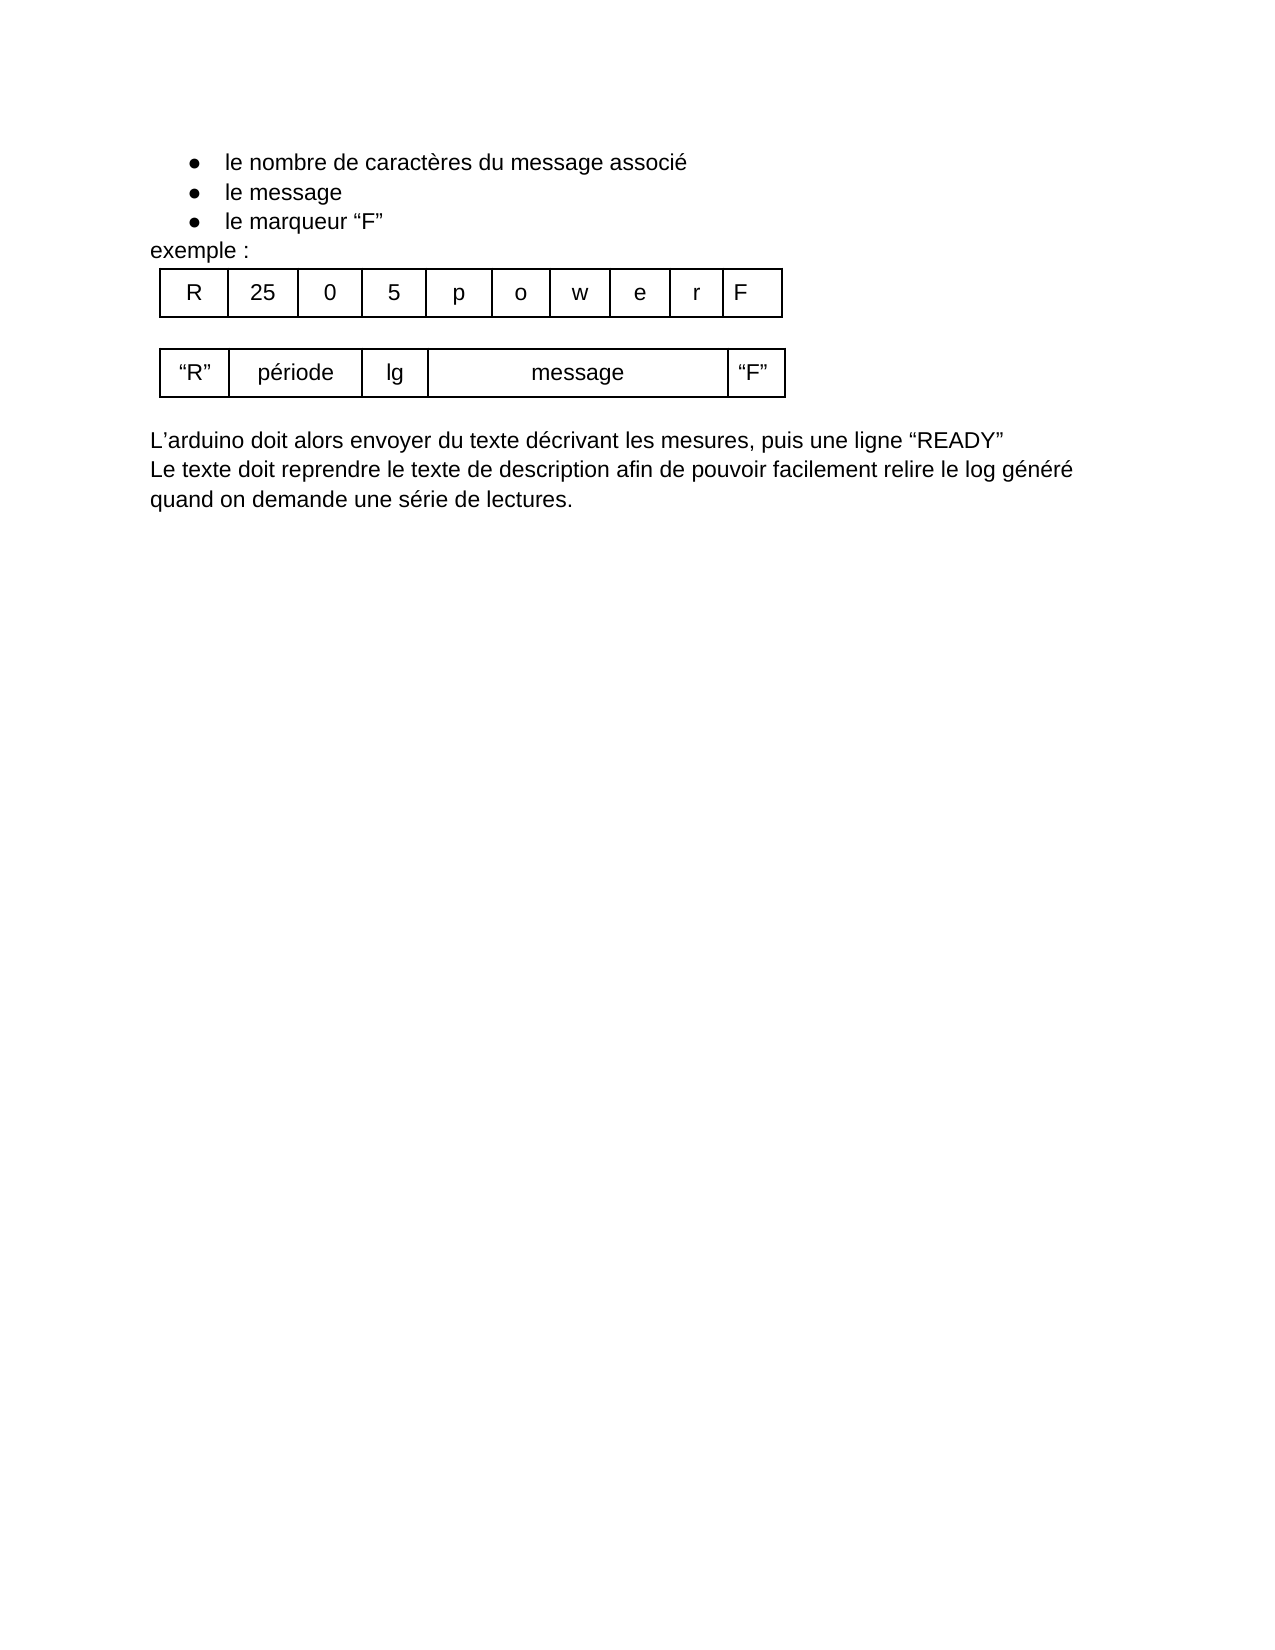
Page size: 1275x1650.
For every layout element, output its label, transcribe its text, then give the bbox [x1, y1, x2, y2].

table_header lg [363, 350, 427, 396]
table_header “F” [729, 350, 784, 396]
table_header R [161, 270, 227, 316]
list le message [187, 179, 1125, 205]
list le nombre de caractères du message associé [187, 150, 1125, 176]
table_header “R” [161, 350, 228, 396]
table_header 25 [229, 270, 297, 316]
table_header o [493, 270, 549, 316]
text exemple : [150, 238, 1125, 264]
table_header r [671, 270, 722, 316]
table_header période [230, 350, 361, 396]
table_header message [429, 350, 727, 396]
table_header 5 [363, 270, 425, 316]
table_header 0 [299, 270, 361, 316]
table_header F [724, 270, 781, 316]
list le marqueur “F” [187, 209, 1125, 234]
table_header e [611, 270, 669, 316]
table_header w [551, 270, 609, 316]
table_header p [427, 270, 491, 316]
text L’arduino doit alors envoyer du texte décrivant les mesures, puis une ligne “READY” Le texte doit reprendre le texte de description afin de pouvoir facilement relire le log généré quand on demande une série de lectures. [150, 427, 1125, 512]
